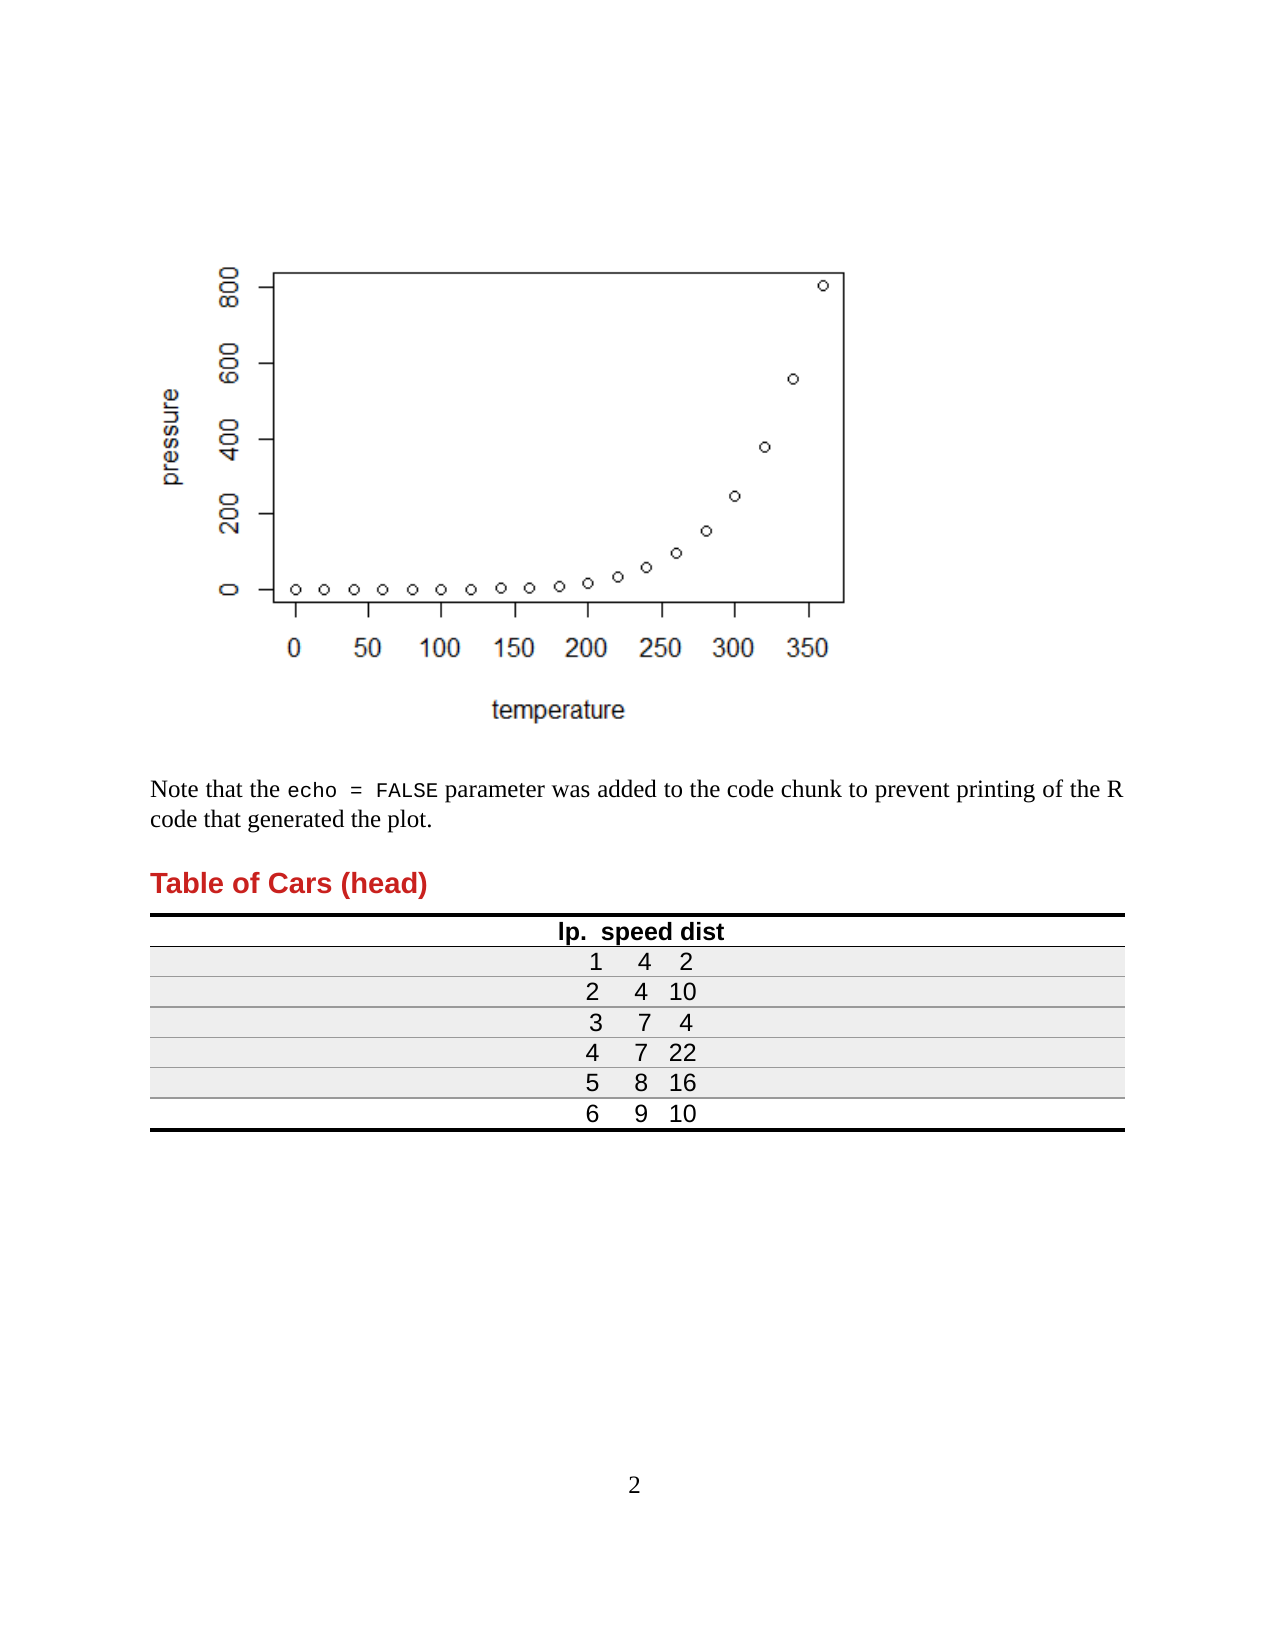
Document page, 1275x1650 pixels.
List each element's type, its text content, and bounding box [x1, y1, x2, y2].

table_cell 3 7 4 [150, 1008, 1125, 1036]
table_cell 5 8 16 [150, 1068, 1125, 1097]
table_cell 2 4 10 [150, 977, 1125, 1006]
table_cell 4 7 22 [150, 1038, 1125, 1067]
picture [150, 150, 908, 757]
table_cell 6 9 10 [150, 1099, 1125, 1127]
text Note that the echo = FALSE parameter was added to the code chunk to prevent printing of the R code that generated the plot. [150, 774, 1125, 833]
subtitle Table of Cars (head) [150, 867, 1125, 900]
table_header lp. speed dist [150, 917, 1125, 946]
table_cell 1 4 2 [150, 947, 1125, 976]
